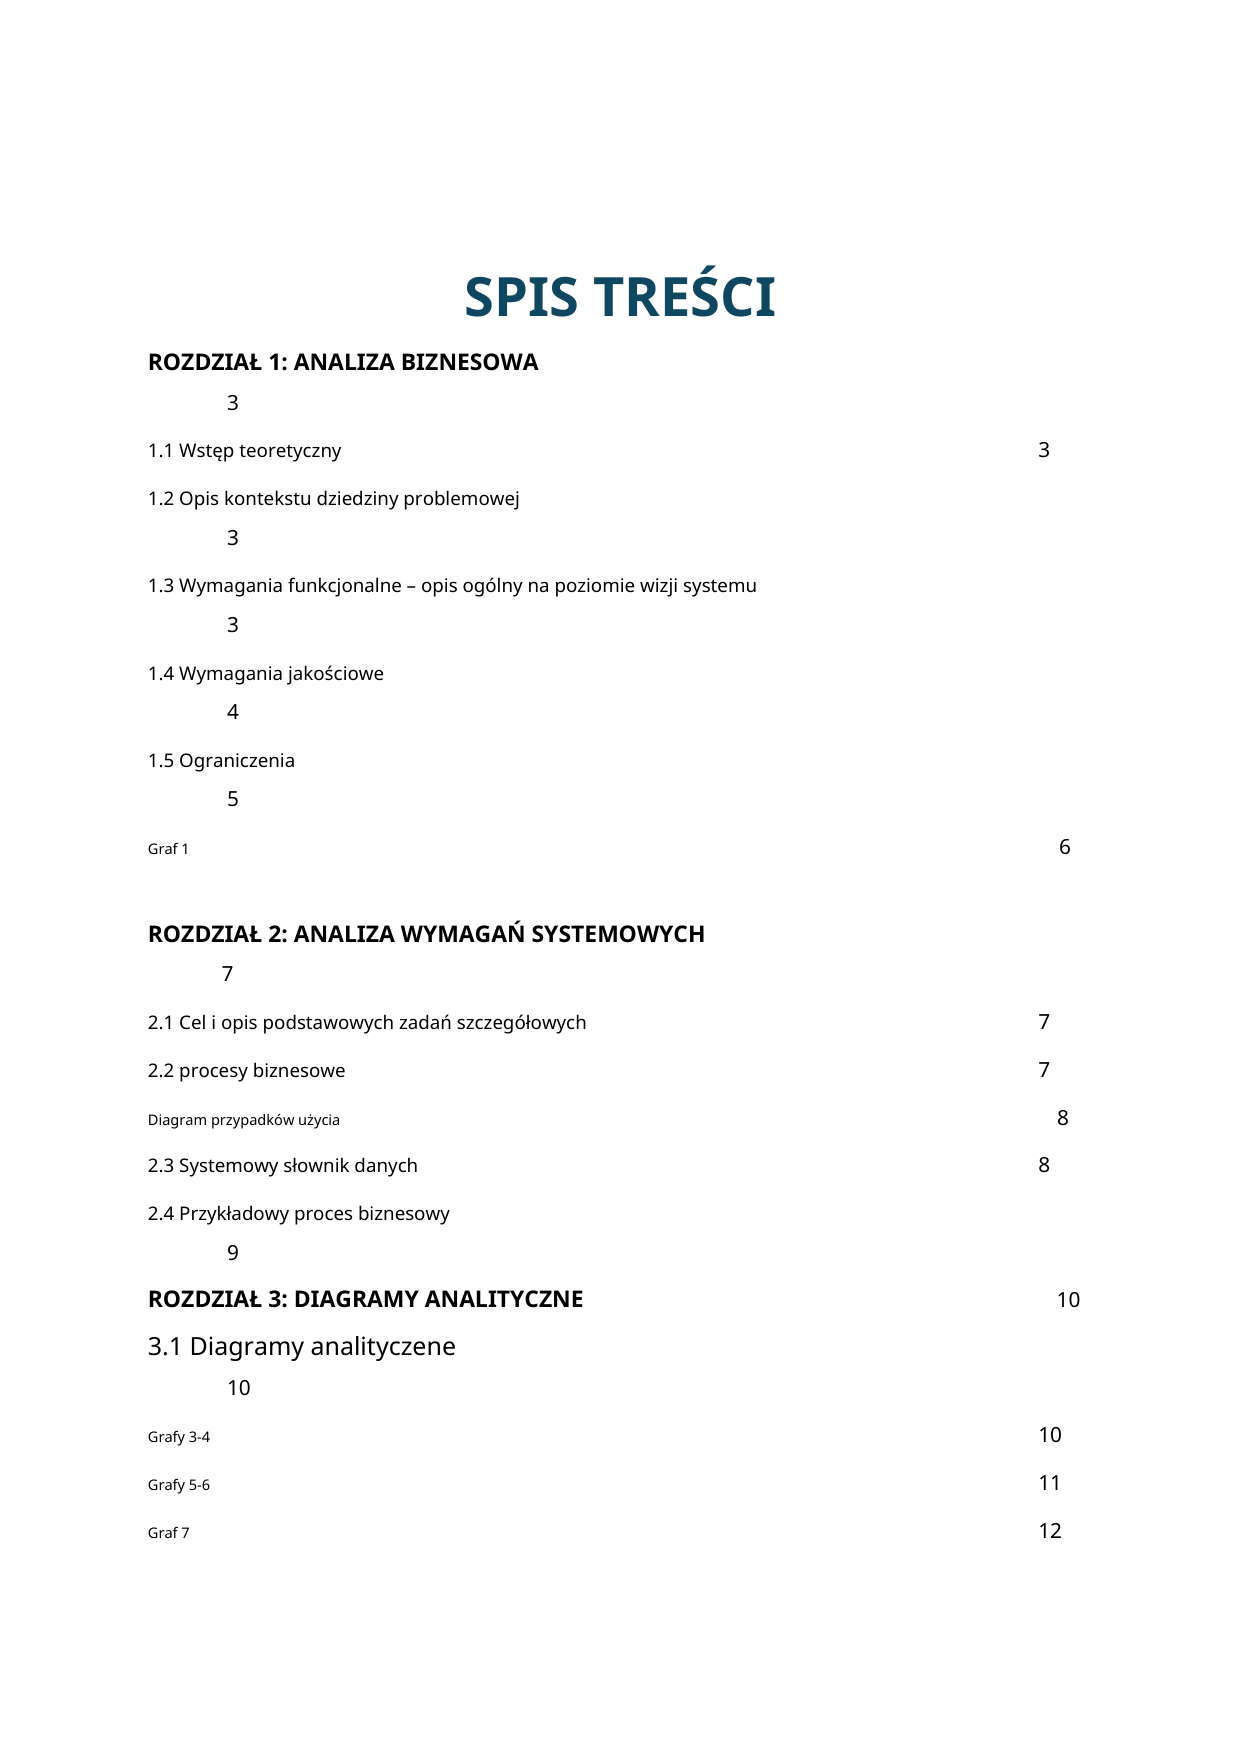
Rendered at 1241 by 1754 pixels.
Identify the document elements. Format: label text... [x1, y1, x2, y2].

text 1.3 Wymagania funkcjonalne – opis ogólny na poziomie wizji systemu 3 [148, 566, 1093, 639]
text 1.4 Wymagania jakościowe 4 [148, 653, 1093, 727]
text 3.1 Diagramy analityczene 10 [148, 1329, 1093, 1402]
text Grafy 5-6 11 [148, 1464, 1093, 1498]
text 2.3 Systemowy słownik danych 8 [148, 1146, 1093, 1180]
text ROZDZIAŁ 1: ANALIZA BIZNESOWA 3 [148, 344, 1093, 417]
text 2.4 Przykładowy proces biznesowy 9 [148, 1194, 1093, 1267]
text 2.2 procesy biznesowe 7 [148, 1050, 1093, 1084]
text ROZDZIAŁ 3: DIAGRAMY ANALITYCZNE 10 [148, 1281, 1093, 1315]
text ROZDZIAŁ 2: ANALIZA WYMAGAŃ SYSTEMOWYCH 7 [148, 915, 1093, 989]
text 1.1 Wstęp teoretyczny 3 [148, 431, 1093, 465]
text 1.2 Opis kontekstu dziedziny problemowej 3 [148, 479, 1093, 552]
text Graf 7 12 [148, 1512, 1093, 1546]
text 2.1 Cel i opis podstawowych zadań szczegółowych 7 [148, 1002, 1093, 1037]
text Graf 1 6 [148, 828, 1093, 901]
text Diagram przypadków użycia 8 [148, 1098, 1093, 1132]
subtitle SPIS TREŚCI [148, 258, 1093, 332]
text Grafy 3-4 10 [148, 1416, 1093, 1450]
text 1.5 Ograniczenia 5 [148, 741, 1093, 814]
